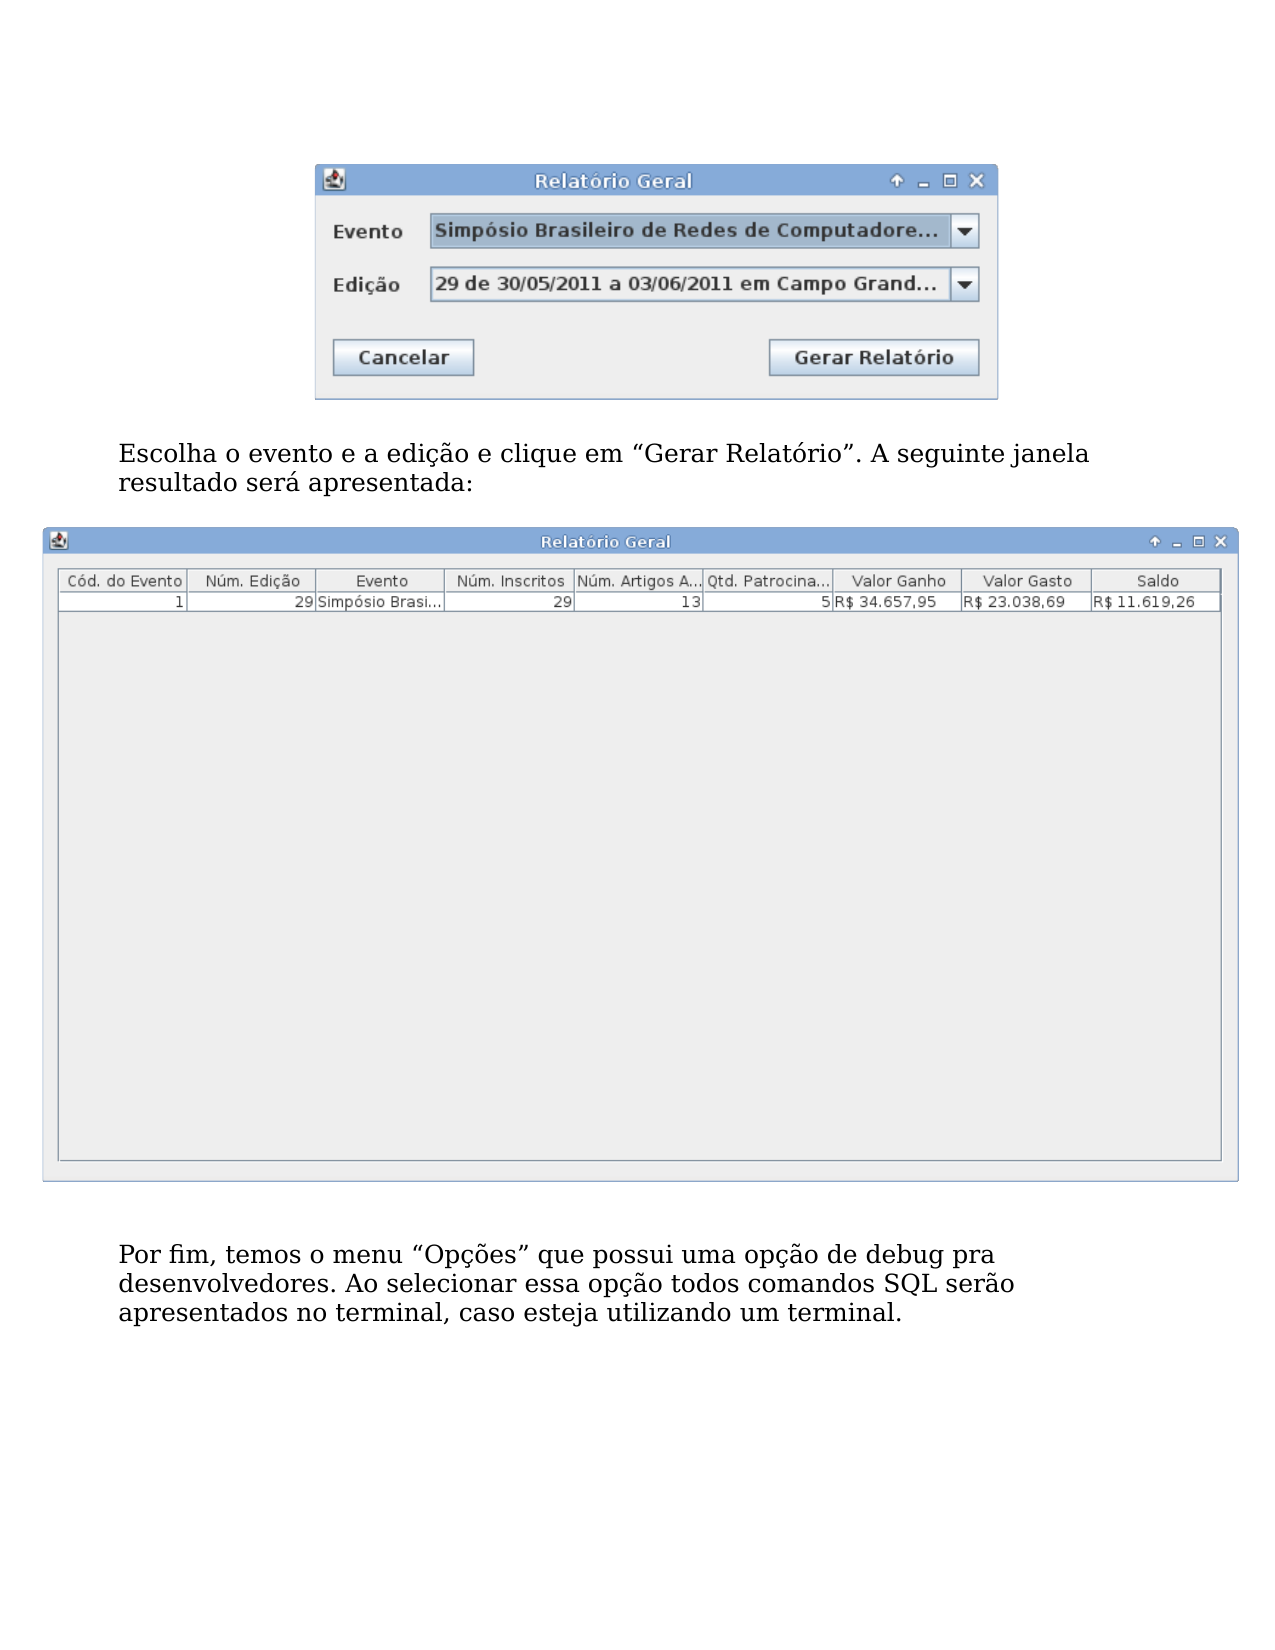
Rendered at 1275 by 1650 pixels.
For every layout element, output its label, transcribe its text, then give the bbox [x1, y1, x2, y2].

picture [314, 164, 999, 400]
text Por fim, temos o menu “Opções” que possui uma opção de debug pra desenvolvedores. Ao selecionar essa opção todos comandos SQL serão apresentados no terminal, caso esteja utilizando um terminal. [118, 1240, 1157, 1327]
text Escolha o evento e a edição e clique em “Gerar Relatório”. A seguinte janela resultado será apresentada: [118, 439, 1157, 497]
picture [42, 527, 1239, 1182]
